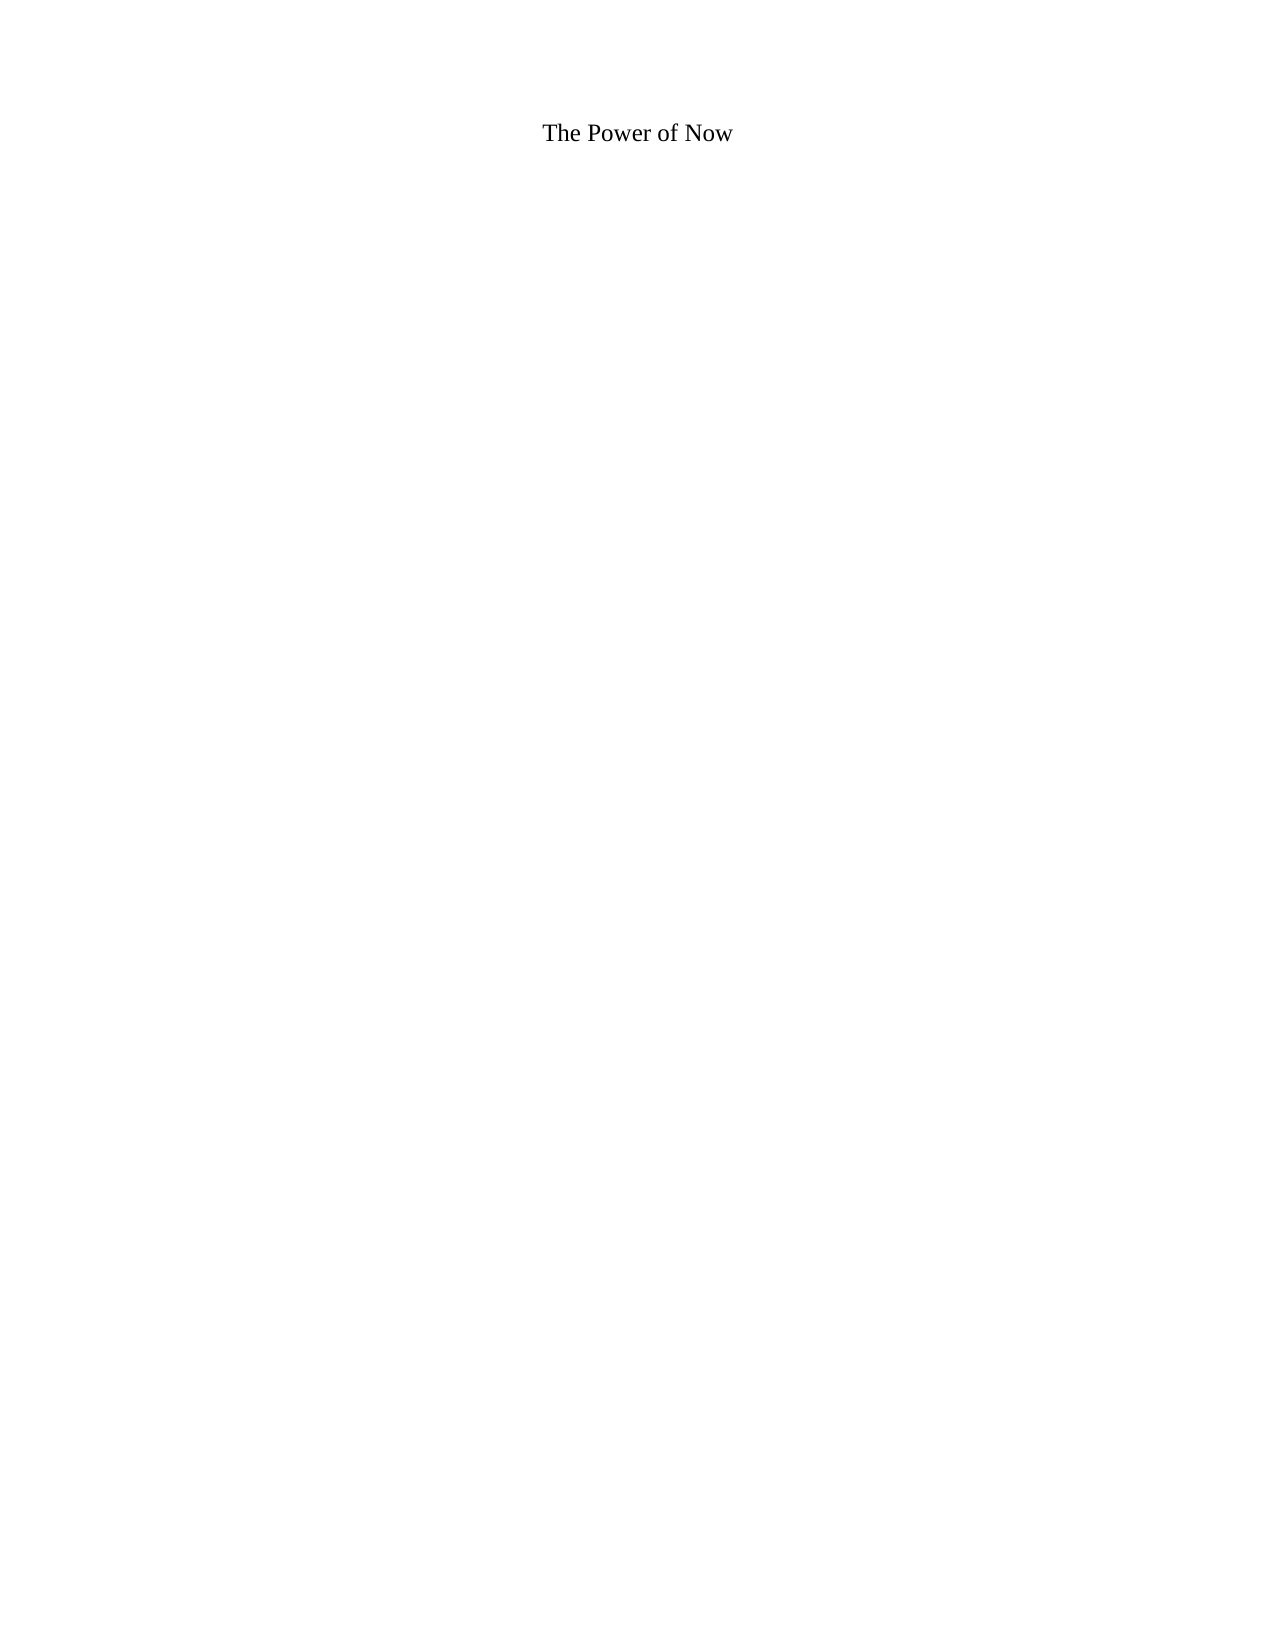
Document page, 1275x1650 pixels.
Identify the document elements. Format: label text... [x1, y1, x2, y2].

text The Power of Now [118, 118, 1157, 147]
